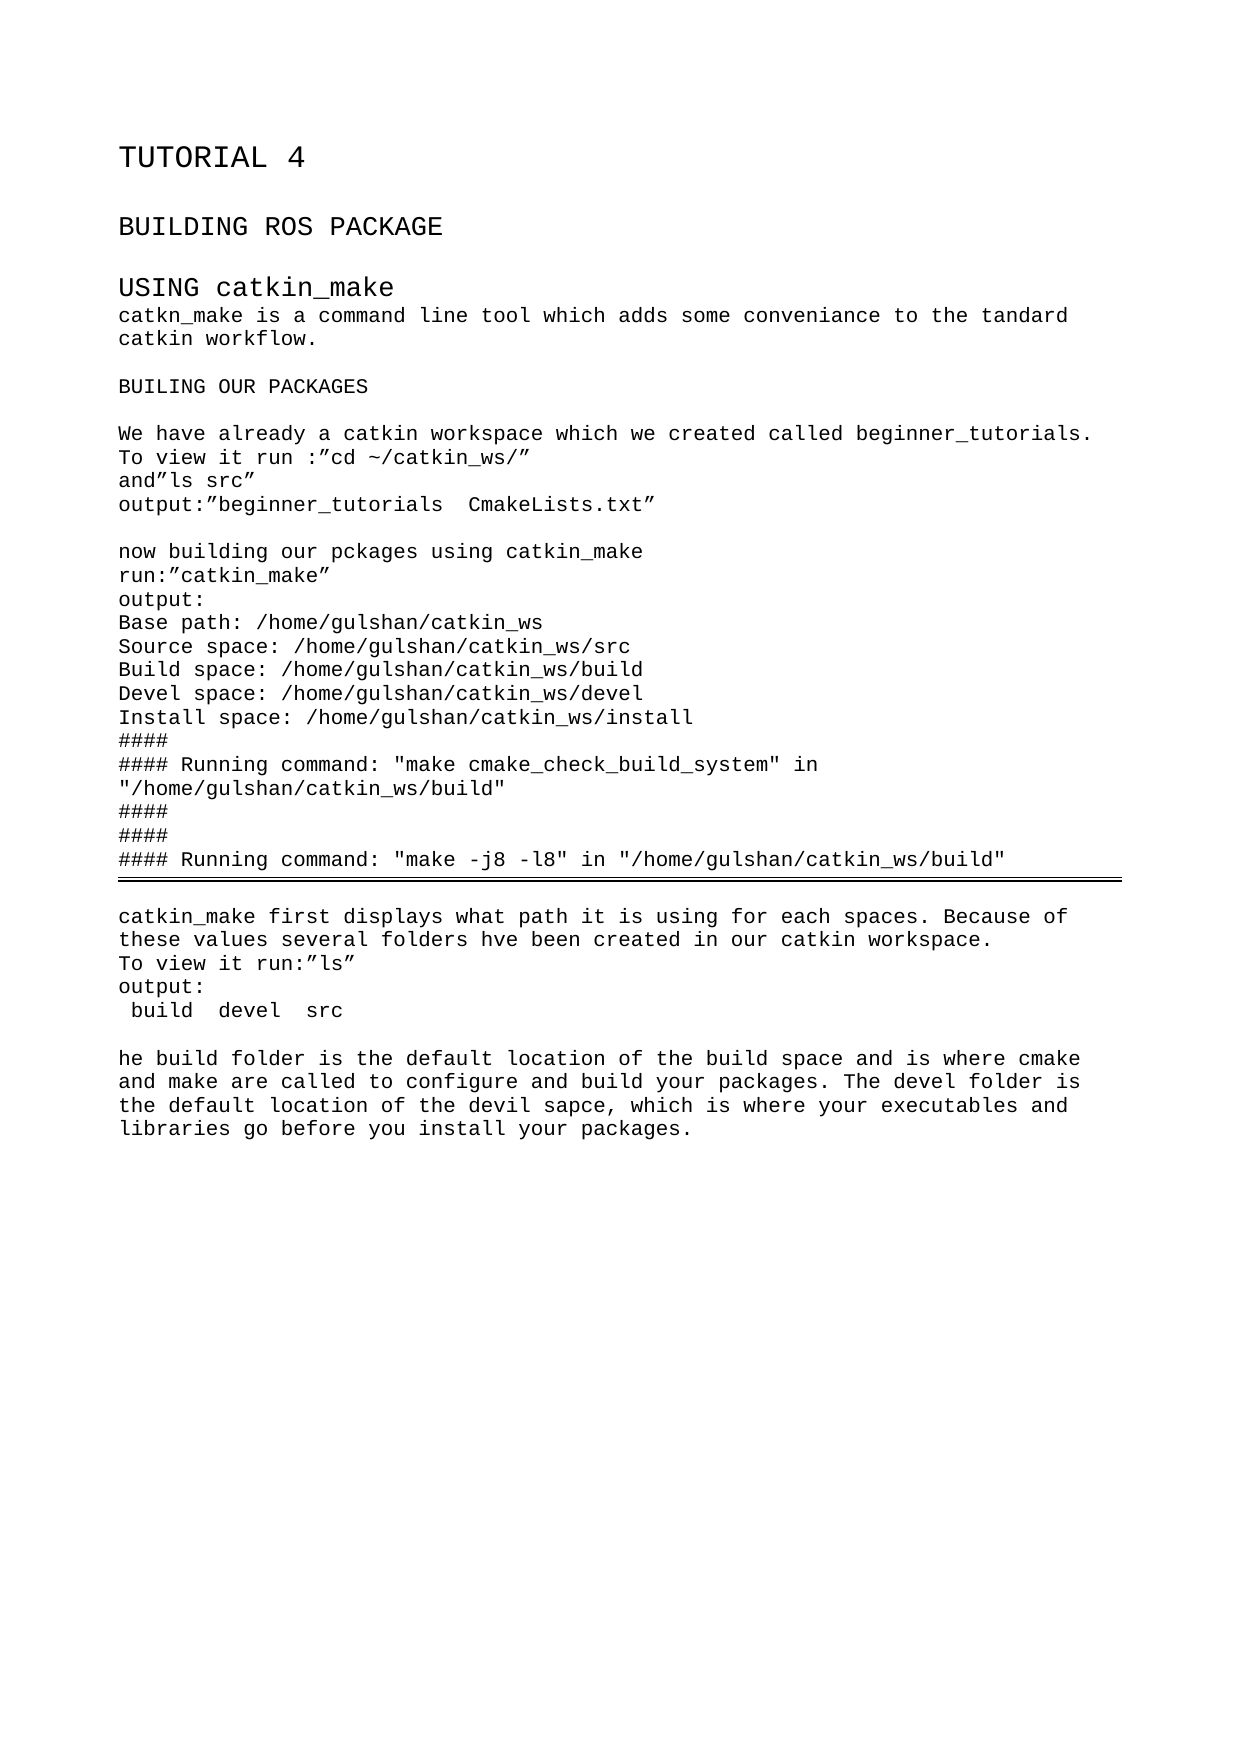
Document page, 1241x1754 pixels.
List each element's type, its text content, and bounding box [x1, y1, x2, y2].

text BUILDING ROS PACKAGE [118, 213, 1122, 243]
text now building our pckages using catkin_make [118, 541, 1122, 565]
text To view it run:”ls” [118, 953, 1122, 977]
text catkn_make is a command line tool which adds some conveniance to the tandard catkin workflow. [118, 305, 1122, 352]
text output: [118, 977, 1122, 1000]
text #### [118, 801, 1122, 825]
text #### Running command: "make cmake_check_build_system" in "/home/gulshan/catkin_ws/build" [118, 754, 1122, 801]
text Install space: /home/gulshan/catkin_ws/install [118, 707, 1122, 730]
text he build folder is the default location of the build space and is where cmake and make are called to configure and build your packages. The devel folder is the default location of the devil sapce, which is where your executables and libraries go before you install your packages. [118, 1047, 1122, 1142]
text run:”catkin_make” [118, 565, 1122, 588]
text Build space: /home/gulshan/catkin_ws/build [118, 659, 1122, 683]
text catkin_make first displays what path it is using for each spaces. Because of these values several folders hve been created in our catkin workspace. [118, 906, 1122, 953]
text TUTORIAL 4 [118, 142, 1122, 177]
text output: [118, 588, 1122, 612]
text build devel src [118, 1000, 1122, 1024]
text To view it run :”cd ~/catkin_ws/” [118, 447, 1122, 470]
text BUILING OUR PACKAGES [118, 376, 1122, 399]
text Source space: /home/gulshan/catkin_ws/src [118, 636, 1122, 659]
text USING catkin_make [118, 274, 1122, 305]
text #### Running command: "make -j8 -l8" in "/home/gulshan/catkin_ws/build" [118, 849, 1122, 877]
text #### [118, 825, 1122, 849]
text output:”beginner_tutorials CmakeLists.txt” [118, 494, 1122, 518]
text and”ls src” [118, 470, 1122, 494]
text We have already a catkin workspace which we created called beginner_tutorials. [118, 423, 1122, 447]
text Devel space: /home/gulshan/catkin_ws/devel [118, 683, 1122, 707]
text #### [118, 730, 1122, 754]
text Base path: /home/gulshan/catkin_ws [118, 612, 1122, 636]
